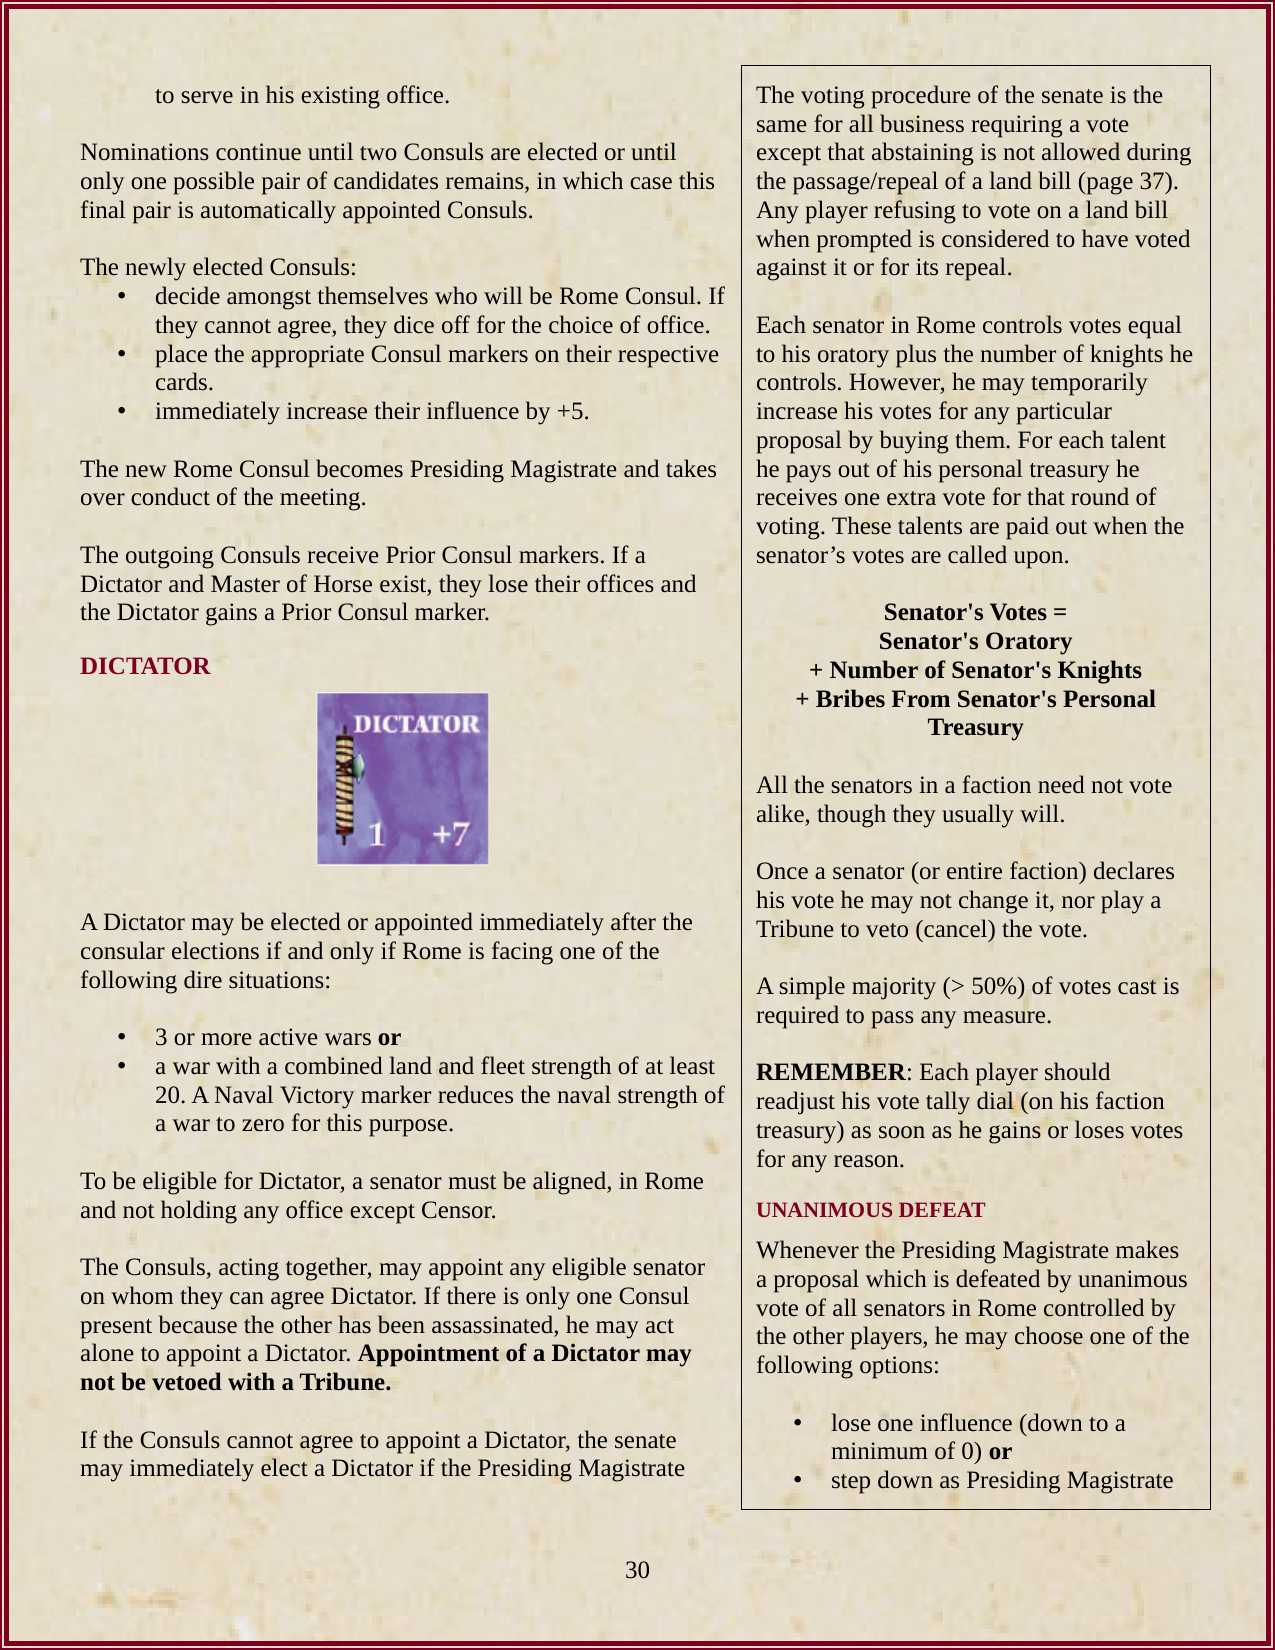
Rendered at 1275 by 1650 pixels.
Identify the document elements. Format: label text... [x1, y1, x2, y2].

table_header Mandatory business during the Senate Phase must be conducted in the order given below, but other business may be conducted in any order at the whim of the HRAO. MANDATORY SENATE BUSINESS Election of New Consuls Election of Pontifex Maximus Appointment/Election of Dictator Election of Censor Prosecutions Elections of Governors OTHER SENATE BUSINESS Assignment of Open Concessions Passage/Repeal of Land Bills Raising/Disbanding of Forces Assignment/Recall of Legions to a Garrison Assignment/Recall of Legions to Prosecute a War Recall of a Proconsul Recall of a Statesman from Exile Recall of Pontifex Maximus Appointment of Priests Election of Consul for Life Any Minor Proposal PROPOSALS A proposal is anything that is put before the senate for a vote, either by the Presiding Magistrate, a Tribune, or as otherwise allowed. A nomination is a type of proposal. Defeated proposals may not be introduced again in the same Senate Phase without significant change. EXAMPLES: A proposal to assign Fabius eight legions fails. A subsequent proposal to assign Fabius seven legions or Claudius eight legions may be put forward. A proposal to send Fabius to govern Nearer Spain and Claudius to Sicily might fail as a joint proposal but a subsequent separate proposal to send Fabius to Nearer Spain is legal. A proposal to nominate Fabius and Claudius as Consuls fails. A subsequent proposal to nominate Claudius and Fabius as Consuls would be illegal (rewording the proposal is not enough). In contrast, concessions and Consul for Life nominations can only be voted upon once per turn. A proposal is considered on the floor the moment the first vote is called for. A proposal is implemented as soon as the last faction votes on it and the proposal passes. No cards can be played or actions occur between the time the last faction votes and the proposal is implemented. EXAMPLE: A senator could not be assassinated after he is elected governor since he is considered to be in his province as soon as the last vote on the passing proposal is cast. VOTING After announcing the proposal, the Presiding Magistrate chooses a faction to vote first. That faction must vote, abstain, or use a Tribune to veto the vote. After that faction votes or abstains the Presiding Magistrate selects another faction to vote, and the process is repeated until all factions have had an opportunity to vote or the proposal is vetoed. The voting procedure of the senate is the same for all business requiring a vote except that abstaining is not allowed during the passage/repeal of a land bill (page 37). Any player refusing to vote on a land bill when prompted is considered to have voted against it or for its repeal. Each senator in Rome controls votes equal to his oratory plus the number of knights he controls. However, he may temporarily increase his votes for any particular proposal by buying them. For each talent he pays out of his personal treasury he receives one extra vote for that round of voting. These talents are paid out when the senator’s votes are called upon. Senator's Votes = Senator's Oratory + Number of Senator's Knights + Bribes From Senator's Personal Treasury All the senators in a faction need not vote alike, though they usually will. Once a senator (or entire faction) declares his vote he may not change it, nor play a Tribune to veto (cancel) the vote. A simple majority (> 50%) of votes cast is required to pass any measure. REMEMBER: Each player should readjust his vote tally dial (on his faction treasury) as soon as he gains or loses votes for any reason. UNANIMOUS DEFEAT Whenever the Presiding Magistrate makes a proposal which is defeated by unanimous vote of all senators in Rome controlled by the other players, he may choose one of the following options: lose one influence (down to a minimum of 0) or step down as Presiding Magistrate and immediately hand over conduct of the meeting to the next HRAO If the Presiding Magistrate does not have any influence to lose he MUST step down as Presiding Magistrate. The senator stepping down retains his office, but is not available to be the Presiding Magistrate at any further point in the turn. This does not affect the HRAO order, just who is the Presiding Magistrate, and may happen multiple times during a Senate Phase. These penalties do not apply when a Tribune is used to put forth a proposal. TRIBUNES Tribune cards may be played during the Senate Phase to veto or initiate proposals, including nominations. Once used, Tribunes are discarded. In the rare case that two or more players ever play a Tribune at the same time, those players dice off to determine who gets precedence with the loser(s) taking their Tribune back to their hand. PROPOSAL USING A TRIBUNE Other senators may force proposals to a vote only by using a Tribune card and announcing “Tribune!”. A Tribune card can force proposals: Any time there is no proposal already on the floor to establish that player's right to make a proposal. During a current proposal with or without specifying intent so as to establish that player's right to make the next proposal. After a the Presiding Magistrate adjourns the senate to force its continuation to consider the Tribune’s proposal. The proposal must still be made at the correct time in the Senate Phase - for example, a player may not propose to recruit legions before the Censor has been elected. A Tribune may not be used to interrupt an already played Tribune (i.e. once a Tribune has been played to make a proposal another Tribune may not interrupt it). A prosecution is not considered a proposal and is therefore not eligible to be proposed (though they may be vetoed [page 34]). A Tribune may not be used to make a proposal to adjourn the senate (that is the privilege of the Presiding Magistrate). However, a proposal could be put forth to send the Presiding Magistrate to war, which, if it passes, would close the senate upon the Presiding Magistrate’s departure (page 38). Some statesmen have the capability of playing an inherent Tribune each turn without actually playing a card. Treat this ability exactly the same as if the faction had played a Tribune card. VETO USING A TRIBUNE A Tribune may be used prior to or during the owning faction’s turn to stop any vote from being taken, whether it is an election, prosecution, or other proposal. EXCEPTIONS: Consul for Life Special prosecution of assassins Any proposal by a Dictator The appointment of the last eligible candidate for any office The senator playing the Tribune announces “Veto”, and the vote is canceled - even if it already had enough votes for passage. The slate of candidates in a vetoed election may not be nominated again in the same turn, nor may the accused in a vetoed prosecution be prosecuted again that turn for the same reason. PROHIBITIONS The senate may not put forth a proposal or nomination not defined within the rules. RESIGNATION A senator elected to an office may not resign his office. DECLINING A NOMINATION A senator may not decline a nomination, but he may vote against the proposal. OFFICE INFLUENCE Influence gained from an office is not lost when the senator ceases to hold the office, but is his to keep until lost by some form of misdeed or death. EXCEPTION: Pontifex Maximus advanced rule CONSUL FOR LIFE If a Consul for Life is elected or appointed that player gains control of all factions and will win the game should the Republic survive the current game turn. At any time during the Senate Phase following the consular elections, the Presiding Magistrate or a player using a Tribune may nominate any senator in Rome with an influence of 21 “Consul for Life”. EXCEPTION: This cannot be proposed while the Censor is Presiding Magistrate during prosecutions. Consul for Life can be proposed only once per turn and cannot be vetoed. If a Tribune is used to propose Consul for Life it may, however, be canceled by an appropriate Intrigue card (e.g. Graft). Assassination attempts may take place during such a vote, but once elected that senator cannot be assassinated. The nominee may already hold an office. For this vote the nominee may add his influence to his vote total. APPOINTMENT If, at any time during the game, a senator in Rome reaches 35 influence and the Military Reforms law (in the Middle Republic Scenario) is not already in place, he immediately becomes the “Consul for Life”. If two or more senators simultaneously reach 35 influence, the one exceeding 35 by the most is the Consul for Life. If equal, the senator belonging to the faction with the most combined influence is Consul for Life. Achieving Consul for Life in this manner is an automatic appointment – there is no chance for assassination attempts. Since all factions are all immediately completely controlled by the Consul for Life, the Military Reform law cannot be played by another player. WINNING THE GAME If a senator has “won” by being voted or appointed Consul for Life, he takes over all factions (except for the faction belonging to a player who currently has a rebel senator), and during the Senate Phase plays them as if they were his own. He does not truly win unless he survives to the end of the current game turn (see Victory Conditions page 51). He is not the HRAO or the Presiding Magistrate. He may look at a non-rebel player’s hand at any time, but may not play any of the other player’s cards. He may not force other factions to make assassination attempts, to make any public agreements or to vote against a land bill. Only the faction with a rebel player may vote normally and conduct assassination attempts. Note that players will regain control of their factions if the Consul for Life dies, but not if he is captured. If a civil war is already ongoing, that rebel can still win by defeating the senate’s army (page 51) during the turn in which the Consul for Life is elected – otherwise the Consul for Life will win the game at the end of the turn regardless of the civil war status (unless faced with four or more active wars). See Victory Conditions (page 51) for more details. REPOPULATING ROME Whenever the number of aligned senators currently in Rome falls below 8 during a Senate Phase due to death or absence, the top senator card in the Curia is promoted to active status in the faction of the player with the fewest active senators. Ties are resolved in favor of the player with the least total influence currently in Rome, with further ties being broken by a die roll. Such promotions continue until the number of active senators in Rome reaches 8 or the Curia is empty. If the Curia has no senators, those in the Forum can be substituted. The choice of which of the available senators to take is up to the receiving player. If no further senators are currently available in either the Curia or the Forum, no such promotion occurs. [742, 66, 1210, 1509]
table_header SENATE PHASE In a republic this rule ought to be observed: that the majority should not have the predominant power. – Marcus Tullius Cicero The Senate Phase is the heart of the game. While senate is in session, players will put forward a variety of proposals which will then be voted on by senators and enacted if passed. All senators in Rome (i.e. everyone except governors, Proconsuls, captives and rebel senators) must attend the senate session. The senate is convened the moment the State of the Republic dice are thrown in the Population Phase. EXCEPTION: If the results cause the people to revolt and all the players to lose then there is no Senate Phase. HIGHEST RANKING AVAILABLE OFFICIAL (HRAO) The HRAO is the highest ranking official in Rome. The order of precedence is listed on their office marker: If none of these officials are available due to death or absence from Rome, the senator with the most influence opens the meeting (using oratory ratings and then lowest ID# to break ties). PRESIDING MAGISTRATE The HRAO is typically the Presiding Magistrate except: during prosecutions after stepping down as a result of a unanimous proposal defeat (see Unanimous Defeat page 30) The Presiding Magistrate has complete control over the procedures of the senate and conducts all business. He may recognize senators in any order he wishes and may call for the votes of each faction in any order. He alone makes nominations and proposals without the use of a Tribune card (see sidebar), and he may break off discussion on any proposal by calling for an immediate vote. Any player who ignores his demand for an immediate vote is considered to have abstained and loses his right to vote on that proposal. After all elections (including governors) and prosecutions he may close the meeting at any time there is no unresolved proposal on the floor by stating “the senate is adjourned”. If the Presiding Magistrate dies as a result of an assassination or prosecution, the next HRAO becomes Presiding Magistrate. CONSULS The first act of any Presiding Magistrate must be to conduct elections for new Consuls from among the ranks of aligned senators in Rome. He must nominate candidates in pairs. Any pair of candidates that is defeated may not be nominated again that turn as the same pair, but the individuals making up the defeated pair may be nominated again as part of a new pair. Candidates are elected or defeated as a pair; one cannot be elected while the other is defeated in the same vote. The current Consuls and Dictator (if any) may not be elected Consul this turn until the Tradition Erodes law is passed. A senator may not hold two offices simultaneously, but the current Censor or Master of Horse may be elected Consul with the understanding that he will not continue to serve in his existing office. Nominations continue until two Consuls are elected or until only one possible pair of candidates remains, in which case this final pair is automatically appointed Consuls. The newly elected Consuls: decide amongst themselves who will be Rome Consul. If they cannot agree, they dice off for the choice of office. place the appropriate Consul markers on their respective cards. immediately increase their influence by +5. The new Rome Consul becomes Presiding Magistrate and takes over conduct of the meeting. The outgoing Consuls receive Prior Consul markers. If a Dictator and Master of Horse exist, they lose their offices and the Dictator gains a Prior Consul marker. DICTATOR A Dictator may be elected or appointed immediately after the consular elections if and only if Rome is facing one of the following dire situations: 3 or more active wars or a war with a combined land and fleet strength of at least 20. A Naval Victory marker reduces the naval strength of a war to zero for this purpose. To be eligible for Dictator, a senator must be aligned, in Rome and not holding any office except Censor. The Consuls, acting together, may appoint any eligible senator on whom they can agree Dictator. If there is only one Consul present because the other has been assassinated, he may act alone to appoint a Dictator. Appointment of a Dictator may not be vetoed with a Tribune. If the Consuls cannot agree to appoint a Dictator, the senate may immediately elect a Dictator if the Presiding Magistrate calls for such elections (which may be vetoed). A Dictator may also be proposed via the use of a Tribune at this time (after the Consuls decline to make a joint appointment). The Presiding Magistrate or anyone with a Tribune may continue to try to elect a Dictator even after multiple failures. However, once a Censor is elected a Dictator nomination may no longer be put forth (even with a Tribune). The new Dictator: becomes Presiding Magistrate takes the Dictator marker increases his influence by +7 appoints as his Master of Horse any aligned senator in Rome not already holding an office except Censor The new Master of Horse: takes the Master of Horse marker increases his influence by +3 The Dictator's proposals cannot be vetoed, though all proposals must still be voted upon normally. The term of the Dictator and his Master of Horse lasts until the consular elections of the next game turn, at which time both the Dictator and his Master of Horse must immediately surrender their offices and the Dictator (not the Master of Horse) takes a Prior Consul marker. EXCEPTION: The Dictator (and Master of Horse) are in revolt. The Dictator (or another senator) may immediately be appointed or elected Dictator again, assuming the active war requirements are met. MASTER OF HORSE Whenever the Dictator commands an army or fleet he is accompanied by his Master of Horse. The Master of Horse must accompany the Dictator on campaigns and cannot act independently of the Dictator unless: the Dictator dies in combat or the Master of Horse loyally follows the Dictator into revolt The Dictator’s military rating for any combat is the sum of his military rating and that of his Master of Horse. The Master of Horse also adds to the commander’s military rating in a naval battle (reflecting the greater efficiency of a unified command), but cannot be used to nullify a Disaster or Standoff result in any battle. If victorious in a war, the Dictator receives the usual increase in his influence and popularity, and the Master of Horse gets nothing. If the Dictator is defeated, the Master of Horse is killed along with him. The Master of Horse can also be killed by a mortality chit draw during a battle result. CENSOR Once the new Consuls (and possibly a Dictator) have been established, the Presiding Magistrate conducts elections for Censor. Candidates must have a Prior Consul marker and be an aligned senator in Rome. The Censor may succeed himself. If only one eligible candidate of consular experience is available (as usually happens on the first turn), he is elected automatically. If there are no senators with consular experience present in the senate and free of other offices, the election for Censor is temporarily thrown open to all aligned senators in Rome. The new Censor: takes the Censor marker increases his influence by +5 becomes temporary Presiding Magistrate in order to conduct any prosecutions PROSECUTIONS Once elected, a new Censor has two options: declare no prosecutions and return conduct of the meeting to the Presiding Magistrate announce a prosecution He may conduct up to two minor or one major prosecution each turn in addition to any special prosecutions of assassins (page 40). During prosecutions the Censor is the Presiding Magistrate and conducts all voting. If he suffers a unanimous defeat, he may either lose one influence (to a minimum of 0) or hand control of the meeting back to the normal Presiding Magistrate and end all prosecutions. A Censor may not prosecute himself. Only senators in Rome may be prosecuted. If the Censor dies as a result of an assassination while the prosecutions are ongoing, all unresolved prosecutions fail and the HRAO becomes the Presiding Magistrate. A senator with any of the following is eligible for a minor prosecution: a minor (“Corrupt” side) corruption marker a major (“Major” side) corruption marker the corrupt portion of a concession revealed To be eligible for a major prosecution the accused must hold a major corruption marker, which means that the senator held a major office last turn. The Censor must appoint a consenting senator to be Prosecutor for each prosecution. The Prosecutor can be any senator in Rome, provided it is not the Censor himself or the accused. TRIAL The Censor calls for votes. Voting against the prosecution is a vote against conviction. Voting for the prosecution is a vote for conviction. During a prosecution the accused receives additional votes equal to his influence. POPULAR APPEAL A senator accused in a prosecution may appeal to the people when his faction is called upon to vote. Popular Appeal Result = 2d6 + Accused's Popularity Note that the accused's popularity may be positive or negative. The result is found on the Popular Appeal Table on the game board: Accused Freed - ends the prosecution with an acquittal, and one mortality chit for each number by which the modified roll exceeds 11 is drawn to see if either the Censor and/or the Prosecutor (the only two vulnerable to the chit draw) is killed by a mob enraged over this obvious frame-up. Positive Votes - are added to the votes “against” conviction. Negative Votes - are added to the votes “for” conviction. Accused Killed - the populace is so disgusted by the self-serving rhetoric of the accused that they kill him themselves. If the accused is killed in this way, the accused is considered to have been guilty, and the prosecutor still gains his Prior Consul marker (if any) and half of his influence, as usual (see below). A senator who makes a popular appeal and is not killed as a result may play a Tribune to veto the prosecution after discovering the result of his appeal. A Tribune may be played by anyone to veto the prosecution. The vetoed prosecution still counts towards the Censor’s total allowed prosecutions this Senate Phase. A prosecution is not considered to be a proposal and therefore cannot be proposed with a Tribune. TRIAL OUTCOMES If the prosecution fails, the accused goes free and may not be prosecuted again this turn for the same reason. If convicted of a minor prosecution, the accused: loses 5 popularity (which can become negative) loses 5 influence (to a minimum of 0) loses any Prior Consul marker must return all of his concessions to the Forum The Prosecutor: adds half of the influence lost by the accused (rounded up) to his own influence gains a Prior Consul marker If convicted of a major prosecution, the accused: is executed The Prosecutor: adds half of the influence that would have been lost by the accused to his own influence, had the accused been convicted of a minor prosecution (see above) and not killed gains a Prior Consul marker Upon completion of his prosecutions, the Censor turns the meeting back to the normal Presiding Magistrate, and all corruption markers are removed from senators. Armaments and Shipbuilding concessions should be readjusted to hide the corrupt bar, indicating that these senators cannot be prosecuted next turn unless they take money from their concession again. GOVERNORSHIPS When a province is created, place its card in the Forum - undeveloped (yellow-bordered) side up. Each province in the Forum has a governorship that the senate must fill from among its membership during the next Senate Phase. Elections for all open governorships are conducted immediately after prosecutions and before conducting other business. Elections continue until a governor is selected or there is only one eligible candidate remaining. When a governor is elected, the province card is placed with his senator card, and he must leave Rome immediately without participating in any remaining senate votes. This departure is figurative, there is no actual removal of the governor about the play area. Elections for multiple governorships, including recalls (see below), may be held simultaneously so that governors will be elected (or rejected) in tandem and depart at the same time, but no other proposal may be added to the same vote. The holder of a major office may not be proposed as a governor. An unaligned senator in the Forum may be elected governor, but is removed from the Forum and becomes immune to persuasion attempts until his return to Rome, when he is again placed in the Forum. He collects taxes for the state but does not take provincial spoils from the province. All governorships are for a period of three turns. The term dial is adjusted at the end of the Revenue Phase (page 23). When the term dial drops below 1, the governor returns to Rome. He may not be re-elected to that or another governorship without his consent during the turn of his return unless there are no other eligible candidates in Rome. Likewise, a newly recalled governor may not be sent out again on the same turn he was recalled without his consent unless there are no other eligible candidates in Rome. RECALLS A governor may be recalled immediately by electing a new governor, provided the recalled governor was not elected this same turn. The replacement governor inherits the province with the term dial reset for three turns. Recalled governors that have a corruption marker keep it until the prosecution step of the next Senate Phase. At the end of the Senate Phase, all provinces must have a governor. If a governor dies during the Senate Phase after all vacant governorships have been assigned another governor must be elected at the earliest opportunity. A province without a governor does not generate or lose money for the state, nor can it be developed. Therefore, a new province never generates State taxes during its first turn of existence because it has no governor during that Revenue Phase. [65, 65, 741, 692]
picture [2, 2, 1273, 1648]
table_header SENATE PHASE In a republic this rule ought to be observed: that the majority should not have the predominant power. – Marcus Tullius Cicero The Senate Phase is the heart of the game. While senate is in session, players will put forward a variety of proposals which will then be voted on by senators and enacted if passed. All senators in Rome (i.e. everyone except governors, Proconsuls, captives and rebel senators) must attend the senate session. The senate is convened the moment the State of the Republic dice are thrown in the Population Phase. EXCEPTION: If the results cause the people to revolt and all the players to lose then there is no Senate Phase. HIGHEST RANKING AVAILABLE OFFICIAL (HRAO) The HRAO is the highest ranking official in Rome. The order of precedence is listed on their office marker: If none of these officials are available due to death or absence from Rome, the senator with the most influence opens the meeting (using oratory ratings and then lowest ID# to break ties). PRESIDING MAGISTRATE The HRAO is typically the Presiding Magistrate except: during prosecutions after stepping down as a result of a unanimous proposal defeat (see Unanimous Defeat page 30) The Presiding Magistrate has complete control over the procedures of the senate and conducts all business. He may recognize senators in any order he wishes and may call for the votes of each faction in any order. He alone makes nominations and proposals without the use of a Tribune card (see sidebar), and he may break off discussion on any proposal by calling for an immediate vote. Any player who ignores his demand for an immediate vote is considered to have abstained and loses his right to vote on that proposal. After all elections (including governors) and prosecutions he may close the meeting at any time there is no unresolved proposal on the floor by stating “the senate is adjourned”. If the Presiding Magistrate dies as a result of an assassination or prosecution, the next HRAO becomes Presiding Magistrate. CONSULS The first act of any Presiding Magistrate must be to conduct elections for new Consuls from among the ranks of aligned senators in Rome. He must nominate candidates in pairs. Any pair of candidates that is defeated may not be nominated again that turn as the same pair, but the individuals making up the defeated pair may be nominated again as part of a new pair. Candidates are elected or defeated as a pair; one cannot be elected while the other is defeated in the same vote. The current Consuls and Dictator (if any) may not be elected Consul this turn until the Tradition Erodes law is passed. A senator may not hold two offices simultaneously, but the current Censor or Master of Horse may be elected Consul with the understanding that he will not continue to serve in his existing office. Nominations continue until two Consuls are elected or until only one possible pair of candidates remains, in which case this final pair is automatically appointed Consuls. The newly elected Consuls: decide amongst themselves who will be Rome Consul. If they cannot agree, they dice off for the choice of office. place the appropriate Consul markers on their respective cards. immediately increase their influence by +5. The new Rome Consul becomes Presiding Magistrate and takes over conduct of the meeting. The outgoing Consuls receive Prior Consul markers. If a Dictator and Master of Horse exist, they lose their offices and the Dictator gains a Prior Consul marker. DICTATOR A Dictator may be elected or appointed immediately after the consular elections if and only if Rome is facing one of the following dire situations: 3 or more active wars or a war with a combined land and fleet strength of at least 20. A Naval Victory marker reduces the naval strength of a war to zero for this purpose. To be eligible for Dictator, a senator must be aligned, in Rome and not holding any office except Censor. The Consuls, acting together, may appoint any eligible senator on whom they can agree Dictator. If there is only one Consul present because the other has been assassinated, he may act alone to appoint a Dictator. Appointment of a Dictator may not be vetoed with a Tribune. If the Consuls cannot agree to appoint a Dictator, the senate may immediately elect a Dictator if the Presiding Magistrate calls for such elections (which may be vetoed). A Dictator may also be proposed via the use of a Tribune at this time (after the Consuls decline to make a joint appointment). The Presiding Magistrate or anyone with a Tribune may continue to try to elect a Dictator even after multiple failures. However, once a Censor is elected a Dictator nomination may no longer be put forth (even with a Tribune). The new Dictator: becomes Presiding Magistrate takes the Dictator marker increases his influence by +7 appoints as his Master of Horse any aligned senator in Rome not already holding an office except Censor The new Master of Horse: takes the Master of Horse marker increases his influence by +3 The Dictator's proposals cannot be vetoed, though all proposals must still be voted upon normally. The term of the Dictator and his Master of Horse lasts until the consular elections of the next game turn, at which time both the Dictator and his Master of Horse must immediately surrender their offices and the Dictator (not the Master of Horse) takes a Prior Consul marker. EXCEPTION: The Dictator (and Master of Horse) are in revolt. The Dictator (or another senator) may immediately be appointed or elected Dictator again, assuming the active war requirements are met. MASTER OF HORSE Whenever the Dictator commands an army or fleet he is accompanied by his Master of Horse. The Master of Horse must accompany the Dictator on campaigns and cannot act independently of the Dictator unless: the Dictator dies in combat or the Master of Horse loyally follows the Dictator into revolt The Dictator’s military rating for any combat is the sum of his military rating and that of his Master of Horse. The Master of Horse also adds to the commander’s military rating in a naval battle (reflecting the greater efficiency of a unified command), but cannot be used to nullify a Disaster or Standoff result in any battle. If victorious in a war, the Dictator receives the usual increase in his influence and popularity, and the Master of Horse gets nothing. If the Dictator is defeated, the Master of Horse is killed along with him. The Master of Horse can also be killed by a mortality chit draw during a battle result. CENSOR Once the new Consuls (and possibly a Dictator) have been established, the Presiding Magistrate conducts elections for Censor. Candidates must have a Prior Consul marker and be an aligned senator in Rome. The Censor may succeed himself. If only one eligible candidate of consular experience is available (as usually happens on the first turn), he is elected automatically. If there are no senators with consular experience present in the senate and free of other offices, the election for Censor is temporarily thrown open to all aligned senators in Rome. The new Censor: takes the Censor marker increases his influence by +5 becomes temporary Presiding Magistrate in order to conduct any prosecutions PROSECUTIONS Once elected, a new Censor has two options: declare no prosecutions and return conduct of the meeting to the Presiding Magistrate announce a prosecution He may conduct up to two minor or one major prosecution each turn in addition to any special prosecutions of assassins (page 40). During prosecutions the Censor is the Presiding Magistrate and conducts all voting. If he suffers a unanimous defeat, he may either lose one influence (to a minimum of 0) or hand control of the meeting back to the normal Presiding Magistrate and end all prosecutions. A Censor may not prosecute himself. Only senators in Rome may be prosecuted. If the Censor dies as a result of an assassination while the prosecutions are ongoing, all unresolved prosecutions fail and the HRAO becomes the Presiding Magistrate. A senator with any of the following is eligible for a minor prosecution: a minor (“Corrupt” side) corruption marker a major (“Major” side) corruption marker the corrupt portion of a concession revealed To be eligible for a major prosecution the accused must hold a major corruption marker, which means that the senator held a major office last turn. The Censor must appoint a consenting senator to be Prosecutor for each prosecution. The Prosecutor can be any senator in Rome, provided it is not the Censor himself or the accused. TRIAL The Censor calls for votes. Voting against the prosecution is a vote against conviction. Voting for the prosecution is a vote for conviction. During a prosecution the accused receives additional votes equal to his influence. POPULAR APPEAL A senator accused in a prosecution may appeal to the people when his faction is called upon to vote. Popular Appeal Result = 2d6 + Accused's Popularity Note that the accused's popularity may be positive or negative. The result is found on the Popular Appeal Table on the game board: Accused Freed - ends the prosecution with an acquittal, and one mortality chit for each number by which the modified roll exceeds 11 is drawn to see if either the Censor and/or the Prosecutor (the only two vulnerable to the chit draw) is killed by a mob enraged over this obvious frame-up. Positive Votes - are added to the votes “against” conviction. Negative Votes - are added to the votes “for” conviction. Accused Killed - the populace is so disgusted by the self-serving rhetoric of the accused that they kill him themselves. If the accused is killed in this way, the accused is considered to have been guilty, and the prosecutor still gains his Prior Consul marker (if any) and half of his influence, as usual (see below). A senator who makes a popular appeal and is not killed as a result may play a Tribune to veto the prosecution after discovering the result of his appeal. A Tribune may be played by anyone to veto the prosecution. The vetoed prosecution still counts towards the Censor’s total allowed prosecutions this Senate Phase. A prosecution is not considered to be a proposal and therefore cannot be proposed with a Tribune. TRIAL OUTCOMES If the prosecution fails, the accused goes free and may not be prosecuted again this turn for the same reason. If convicted of a minor prosecution, the accused: loses 5 popularity (which can become negative) loses 5 influence (to a minimum of 0) loses any Prior Consul marker must return all of his concessions to the Forum The Prosecutor: adds half of the influence lost by the accused (rounded up) to his own influence gains a Prior Consul marker If convicted of a major prosecution, the accused: is executed The Prosecutor: adds half of the influence that would have been lost by the accused to his own influence, had the accused been convicted of a minor prosecution (see above) and not killed gains a Prior Consul marker Upon completion of his prosecutions, the Censor turns the meeting back to the normal Presiding Magistrate, and all corruption markers are removed from senators. Armaments and Shipbuilding concessions should be readjusted to hide the corrupt bar, indicating that these senators cannot be prosecuted next turn unless they take money from their concession again. GOVERNORSHIPS When a province is created, place its card in the Forum - undeveloped (yellow-bordered) side up. Each province in the Forum has a governorship that the senate must fill from among its membership during the next Senate Phase. Elections for all open governorships are conducted immediately after prosecutions and before conducting other business. Elections continue until a governor is selected or there is only one eligible candidate remaining. When a governor is elected, the province card is placed with his senator card, and he must leave Rome immediately without participating in any remaining senate votes. This departure is figurative, there is no actual removal of the governor about the play area. Elections for multiple governorships, including recalls (see below), may be held simultaneously so that governors will be elected (or rejected) in tandem and depart at the same time, but no other proposal may be added to the same vote. The holder of a major office may not be proposed as a governor. An unaligned senator in the Forum may be elected governor, but is removed from the Forum and becomes immune to persuasion attempts until his return to Rome, when he is again placed in the Forum. He collects taxes for the state but does not take provincial spoils from the province. All governorships are for a period of three turns. The term dial is adjusted at the end of the Revenue Phase (page 23). When the term dial drops below 1, the governor returns to Rome. He may not be re-elected to that or another governorship without his consent during the turn of his return unless there are no other eligible candidates in Rome. Likewise, a newly recalled governor may not be sent out again on the same turn he was recalled without his consent unless there are no other eligible candidates in Rome. RECALLS A governor may be recalled immediately by electing a new governor, provided the recalled governor was not elected this same turn. The replacement governor inherits the province with the term dial reset for three turns. Recalled governors that have a corruption marker keep it until the prosecution step of the next Senate Phase. At the end of the Senate Phase, all provinces must have a governor. If a governor dies during the Senate Phase after all vacant governorships have been assigned another governor must be elected at the earliest opportunity. A province without a governor does not generate or lose money for the state, nor can it be developed. Therefore, a new province never generates State taxes during its first turn of existence because it has no governor during that Revenue Phase. [65, 693, 741, 1509]
